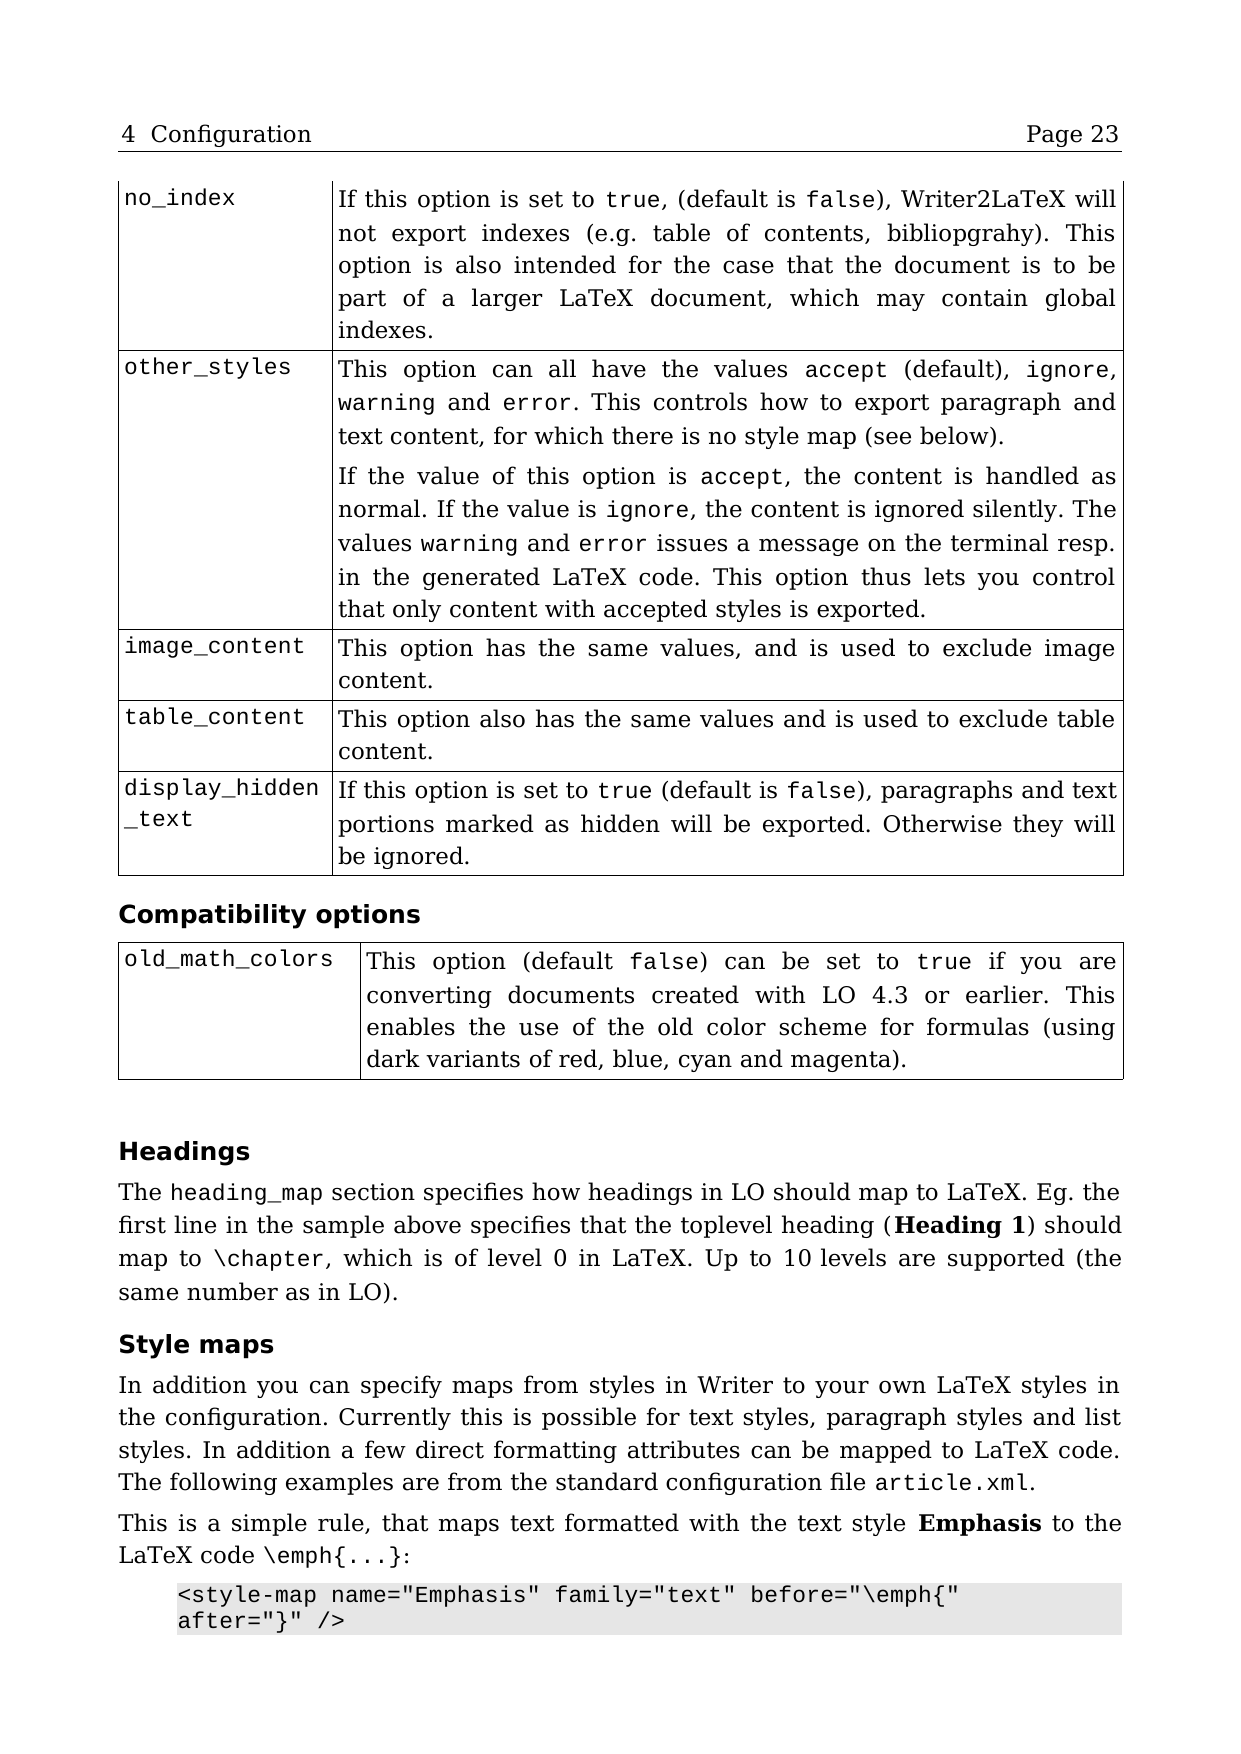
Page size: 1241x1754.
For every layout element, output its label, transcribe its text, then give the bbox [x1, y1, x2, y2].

text This is a simple rule, that maps text formatted with the text style Emphasis to the LaTeX code \emph{...}: [118, 1510, 1122, 1571]
table_cell This option can all have the values accept (default), ignore, warning and error. This controls how to export paragraph and text content, for which there is no style map (see below). If the value of this option is accept, the content is handled as normal. If the value is ignore, the content is ignored silently. The values warning and error issues a message on the terminal resp. in the generated LaTeX code. This option thus lets you control that only content with accepted styles is exported. [333, 351, 1123, 629]
table_cell This option also has the same values and is used to exclude table content. [333, 701, 1123, 771]
table_cell This option has the same values, and is used to exclude image content. [333, 630, 1123, 700]
table_cell other_styles [119, 351, 332, 629]
subtitle Headings [118, 1137, 1122, 1166]
table_cell display_hidden_text [119, 772, 332, 875]
text <style-map name="Emphasis" family="text" before="\emph{" after="}" /> [177, 1583, 1122, 1635]
table_cell If this option is set to true (default is false), paragraphs and text portions marked as hidden will be exported. Otherwise they will be ignored. [333, 772, 1123, 875]
subtitle Compatibility options [118, 901, 1122, 929]
table_cell If this option is set to true, (default is false), Writer2LaTeX will not export indexes (e.g. table of contents, bibliopgrahy). This option is also intended for the case that the document is to be part of a larger LaTeX document, which may contain global indexes. [333, 181, 1123, 350]
table_header old_math_colors [119, 943, 360, 1079]
subtitle Style maps [118, 1331, 1122, 1359]
table_cell image_content [119, 630, 332, 700]
text The heading_map section specifies how headings in LO should map to LaTeX. Eg. the first line in the sample above specifies that the toplevel heading (Heading 1) should map to \chapter, which is of level 0 in LaTeX. Up to 10 levels are supported (the same number as in LO). [118, 1178, 1122, 1306]
text In addition you can specify maps from styles in Writer to your own LaTeX styles in the configuration. Currently this is possible for text styles, paragraph styles and list styles. In addition a few direct formatting attributes can be mapped to LaTeX code. The following examples are from the standard configuration file article.xml. [118, 1372, 1122, 1497]
table_cell no_index [119, 181, 332, 350]
table_cell table_content [119, 701, 332, 771]
table_header This option (default false) can be set to true if you are converting documents created with LO 4.3 or earlier. This enables the use of the old color scheme for formulas (using dark variants of red, blue, cyan and magenta). [361, 943, 1123, 1079]
